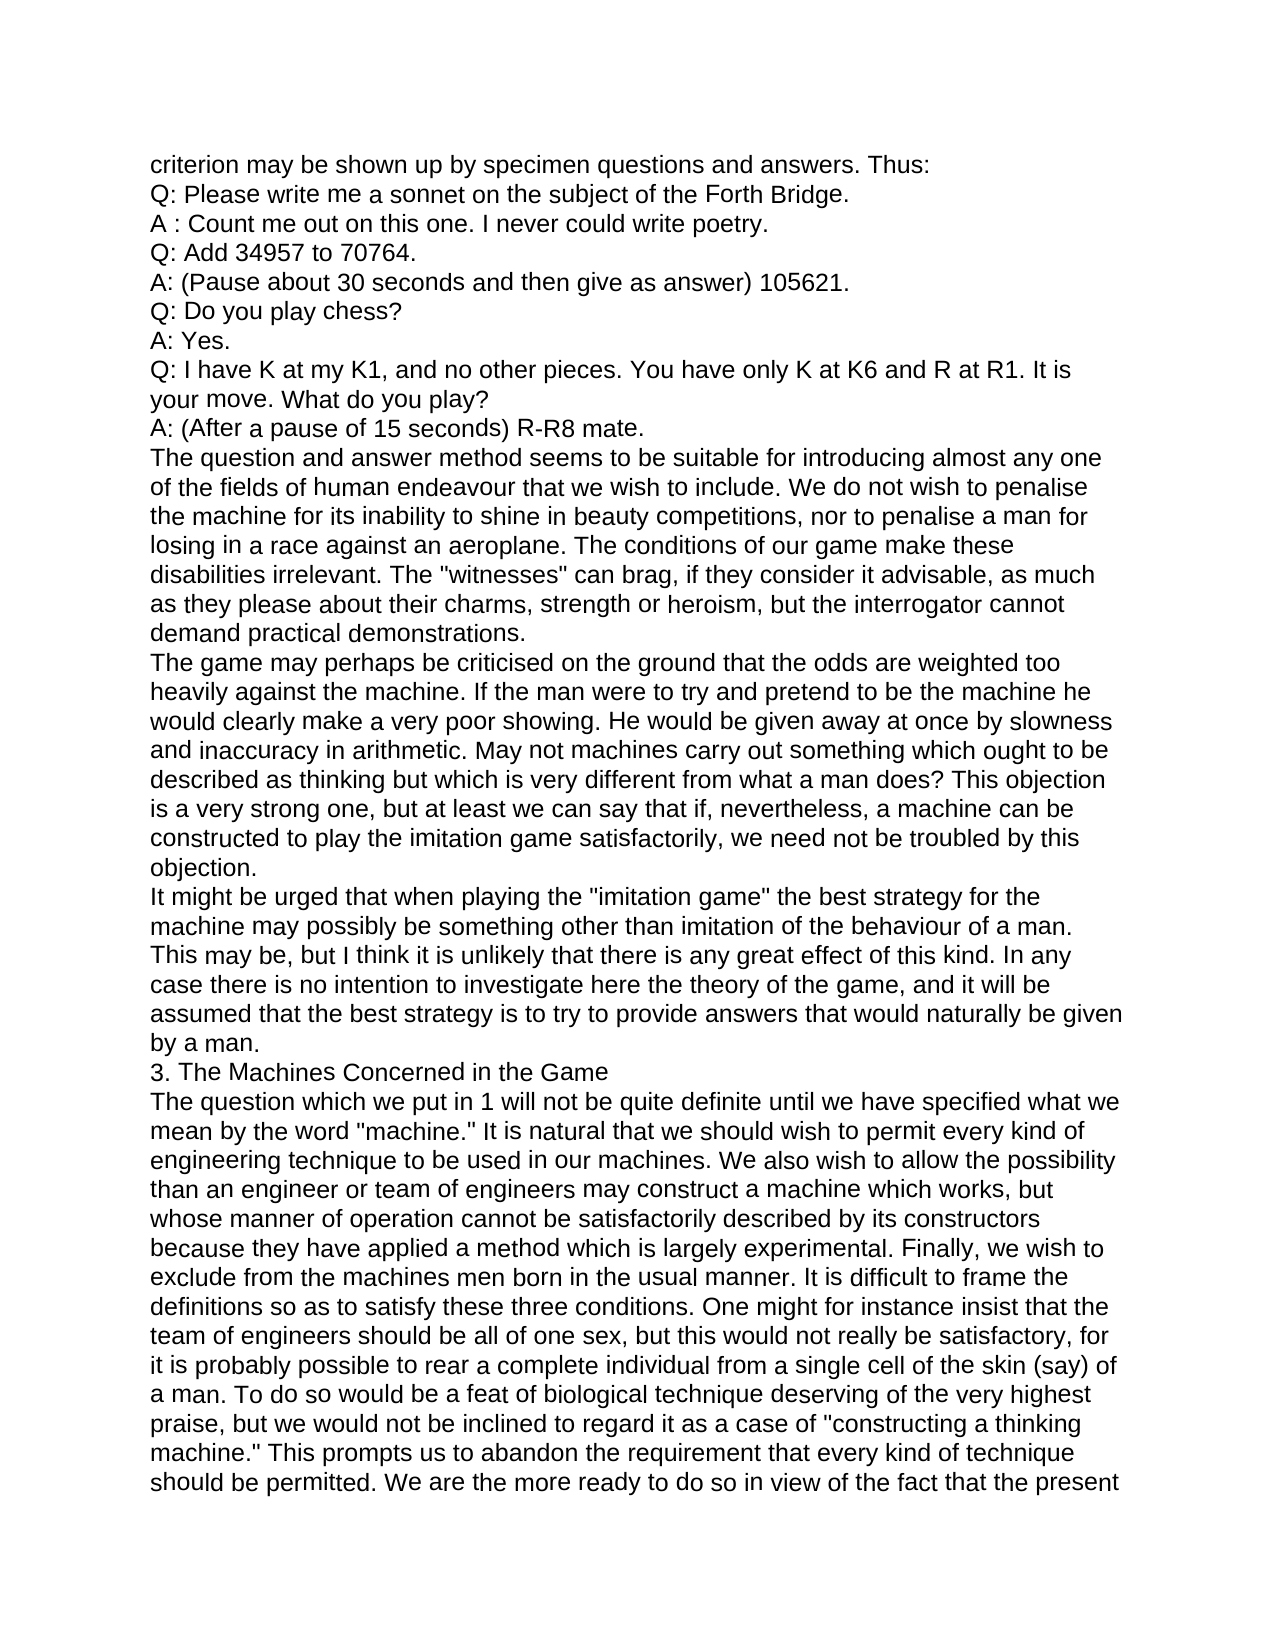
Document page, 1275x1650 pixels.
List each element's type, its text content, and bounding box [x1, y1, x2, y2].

text A : Count me out on this one. I never could write poetry. [150, 208, 1125, 238]
text Q: Add 34957 to 70764. [150, 238, 1125, 267]
text A: (Pause about 30 seconds and then give as answer) 105621. [150, 267, 1125, 296]
text A: (After a pause of 15 seconds) R-R8 mate. [150, 413, 1125, 443]
text The question and answer method seems to be suitable for introducing almost any one of the fields of human endeavour that we wish to include. We do not wish to penalise the machine for its inability to shine in beauty competitions, nor to penalise a man for losing in a race against an aeroplane. The conditions of our game make these disabilities irrelevant. The "witnesses" can brag, if they consider it advisable, as much as they please about their charms, strength or heroism, but the interrogator cannot demand practical demonstrations. [150, 443, 1125, 648]
text A: Yes. [150, 326, 1125, 355]
text Q: Do you play chess? [150, 296, 1125, 326]
text The question which we put in 1 will not be quite definite until we have specified what we mean by the word "machine." It is natural that we should wish to permit every kind of engineering technique to be used in our machines. We also wish to allow the possibility than an engineer or team of engineers may construct a machine which works, but whose manner of operation cannot be satisfactorily described by its constructors because they have applied a method which is largely experimental. Finally, we wish to exclude from the machines men born in the usual manner. It is difficult to frame the definitions so as to satisfy these three conditions. One might for instance insist that the team of engineers should be all of one sex, but this would not really be satisfactory, for it is probably possible to rear a complete individual from a single cell of the skin (say) of a man. To do so would be a feat of biological technique deserving of the very highest praise, but we would not be inclined to regard it as a case of "constructing a thinking machine." This prompts us to abandon the requirement that every kind of technique should be permitted. We are the more ready to do so in view of the fact that the present [150, 1087, 1125, 1496]
text Q: Please write me a sonnet on the subject of the Forth Bridge. [150, 179, 1125, 208]
text Q: I have K at my K1, and no other pieces. You have only K at K6 and R at R1. It is your move. What do you play? [150, 355, 1125, 413]
text The game may perhaps be criticised on the ground that the odds are weighted too heavily against the machine. If the man were to try and pretend to be the machine he would clearly make a very poor showing. He would be given away at once by slowness and inaccuracy in arithmetic. May not machines carry out something which ought to be described as thinking but which is very different from what a man does? This objection is a very strong one, but at least we can say that if, nevertheless, a machine can be constructed to play the imitation game satisfactorily, we need not be troubled by this objection. [150, 648, 1125, 882]
text criterion may be shown up by specimen questions and answers. Thus: [150, 150, 1125, 179]
text It might be urged that when playing the "imitation game" the best strategy for the machine may possibly be something other than imitation of the behaviour of a man. This may be, but I think it is unlikely that there is any great effect of this kind. In any case there is no intention to investigate here the theory of the game, and it will be assumed that the best strategy is to try to provide answers that would naturally be given by a man. [150, 882, 1125, 1057]
text 3. The Machines Concerned in the Game [150, 1057, 1125, 1087]
